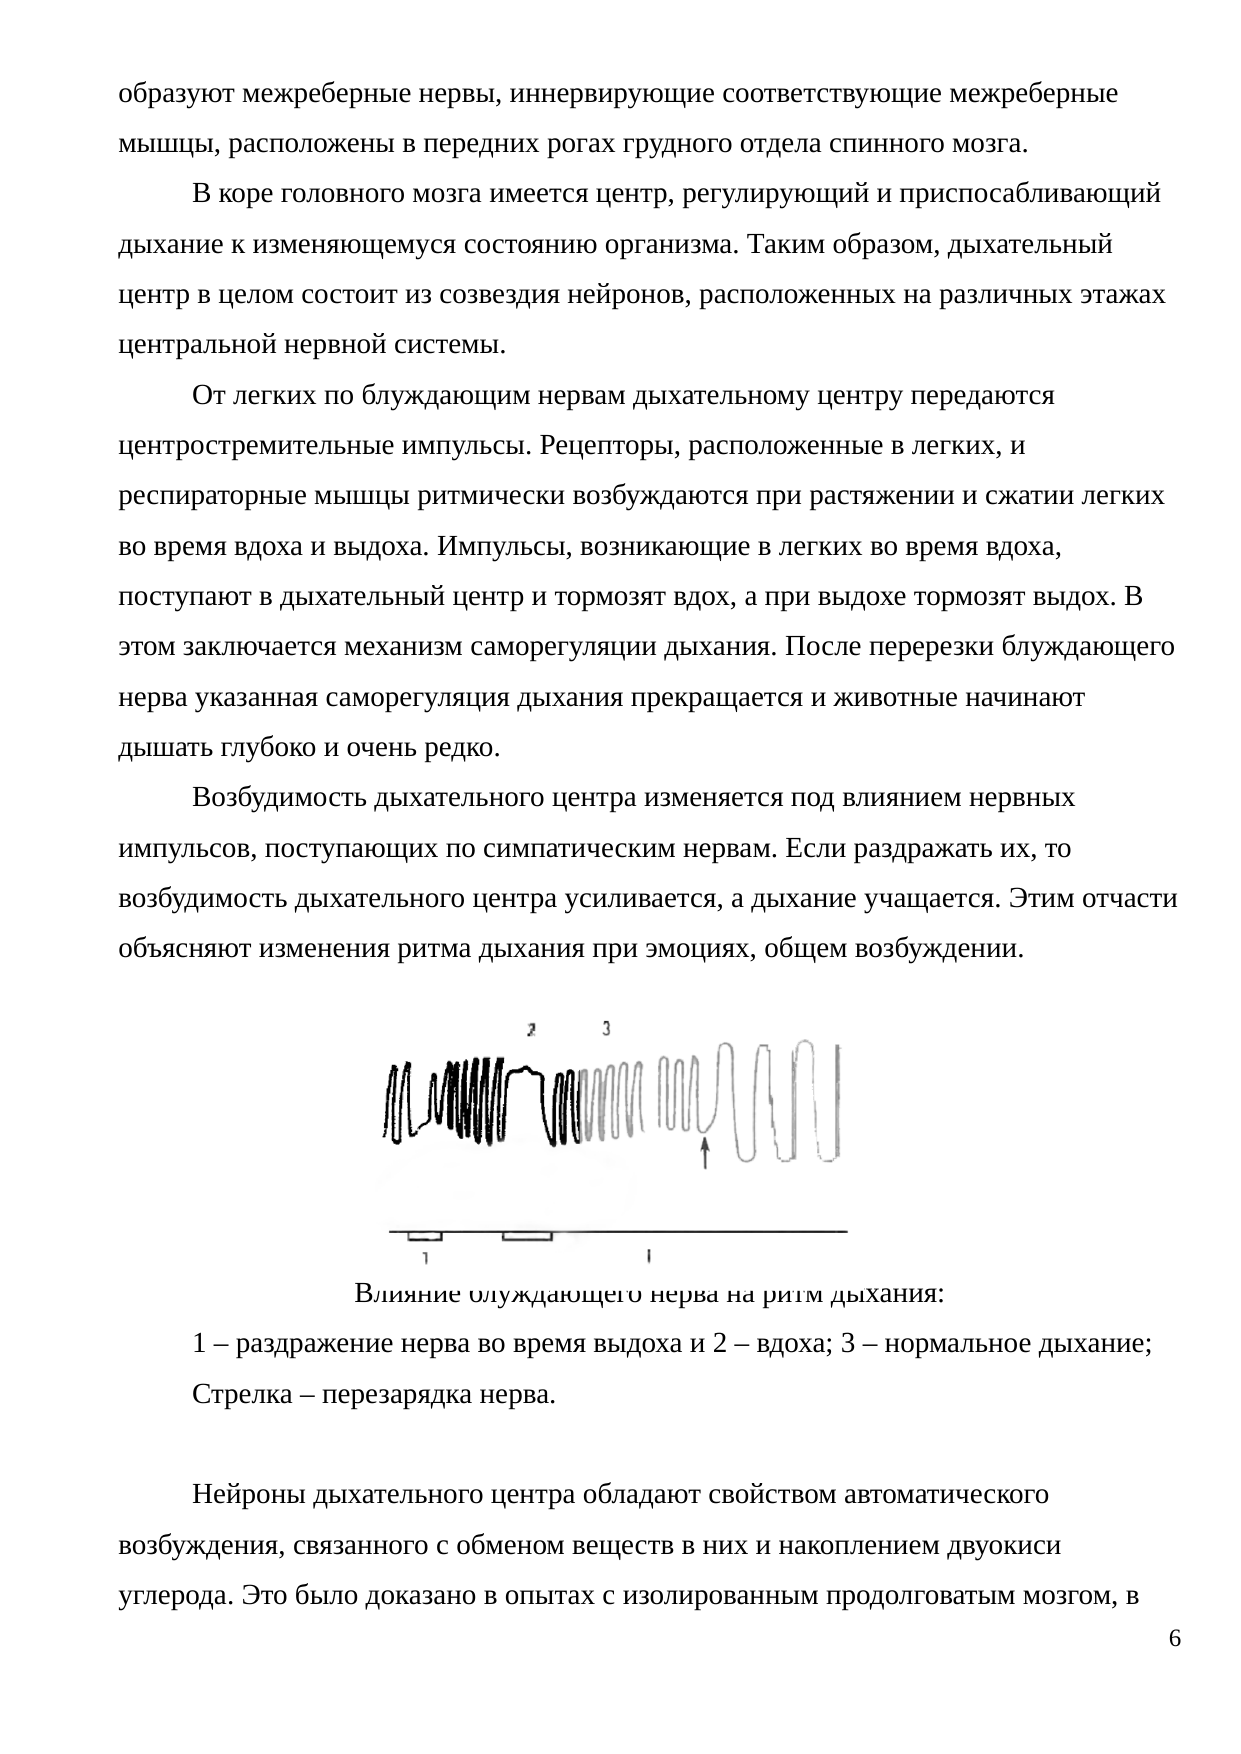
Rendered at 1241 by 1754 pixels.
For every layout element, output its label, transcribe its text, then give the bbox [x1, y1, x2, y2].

text От легких по блуждающим нервам дыхательному центру передаются центростремительные импульсы. Рецепторы, расположенные в легких, и респираторные мышцы ритмически возбуждаются при растяжении и сжатии легких во время вдоха и выдоха. Импульсы, возникающие в легких во время вдоха, поступают в дыхательный центр и тормозят вдох, а при выдохе тормозят выдох. В этом заключается механизм саморегуляции дыхания. После перерезки блуждающего нерва указанная саморегуляция дыхания прекращается и животные начинают дышать глубоко и очень редко. [118, 377, 1181, 763]
text образуют межреберные нервы, иннервирующие соответствующие межреберные мышцы, расположены в передних рогах грудного отдела спинного мозга. [118, 75, 1181, 159]
text 1 – раздражение нерва во время выдоха и 2 – вдоха; 3 – нормальное дыхание; [118, 1326, 1181, 1359]
text Нейроны дыхательного центра обладают свойством автоматического возбуждения, связанного с обменом веществ в них и накоплением двуокиси углерода. Это было доказано в опытах с изолированным продолговатым мозгом, в [118, 1477, 1181, 1611]
text Влияние блуждающего нерва на ритм дыхания: [118, 1275, 1181, 1309]
text Стрелка – перезарядка нерва. [118, 1376, 1181, 1409]
text Возбудимость дыхательного центра изменяется под влиянием нервных импульсов, поступающих по симпатическим нервам. Если раздражать их, то возбудимость дыхательного центра усиливается, а дыхание учащается. Этим отчасти объясняют изменения ритма дыхания при эмоциях, общем возбуждении. [118, 779, 1181, 964]
text В коре головного мозга имеется центр, регулирующий и приспосабливающий дыхание к изменяющемуся состоянию организма. Таким образом, дыхательный центр в целом состоит из созвездия нейронов, расположенных на различных этажах центральной нервной системы. [118, 176, 1181, 360]
